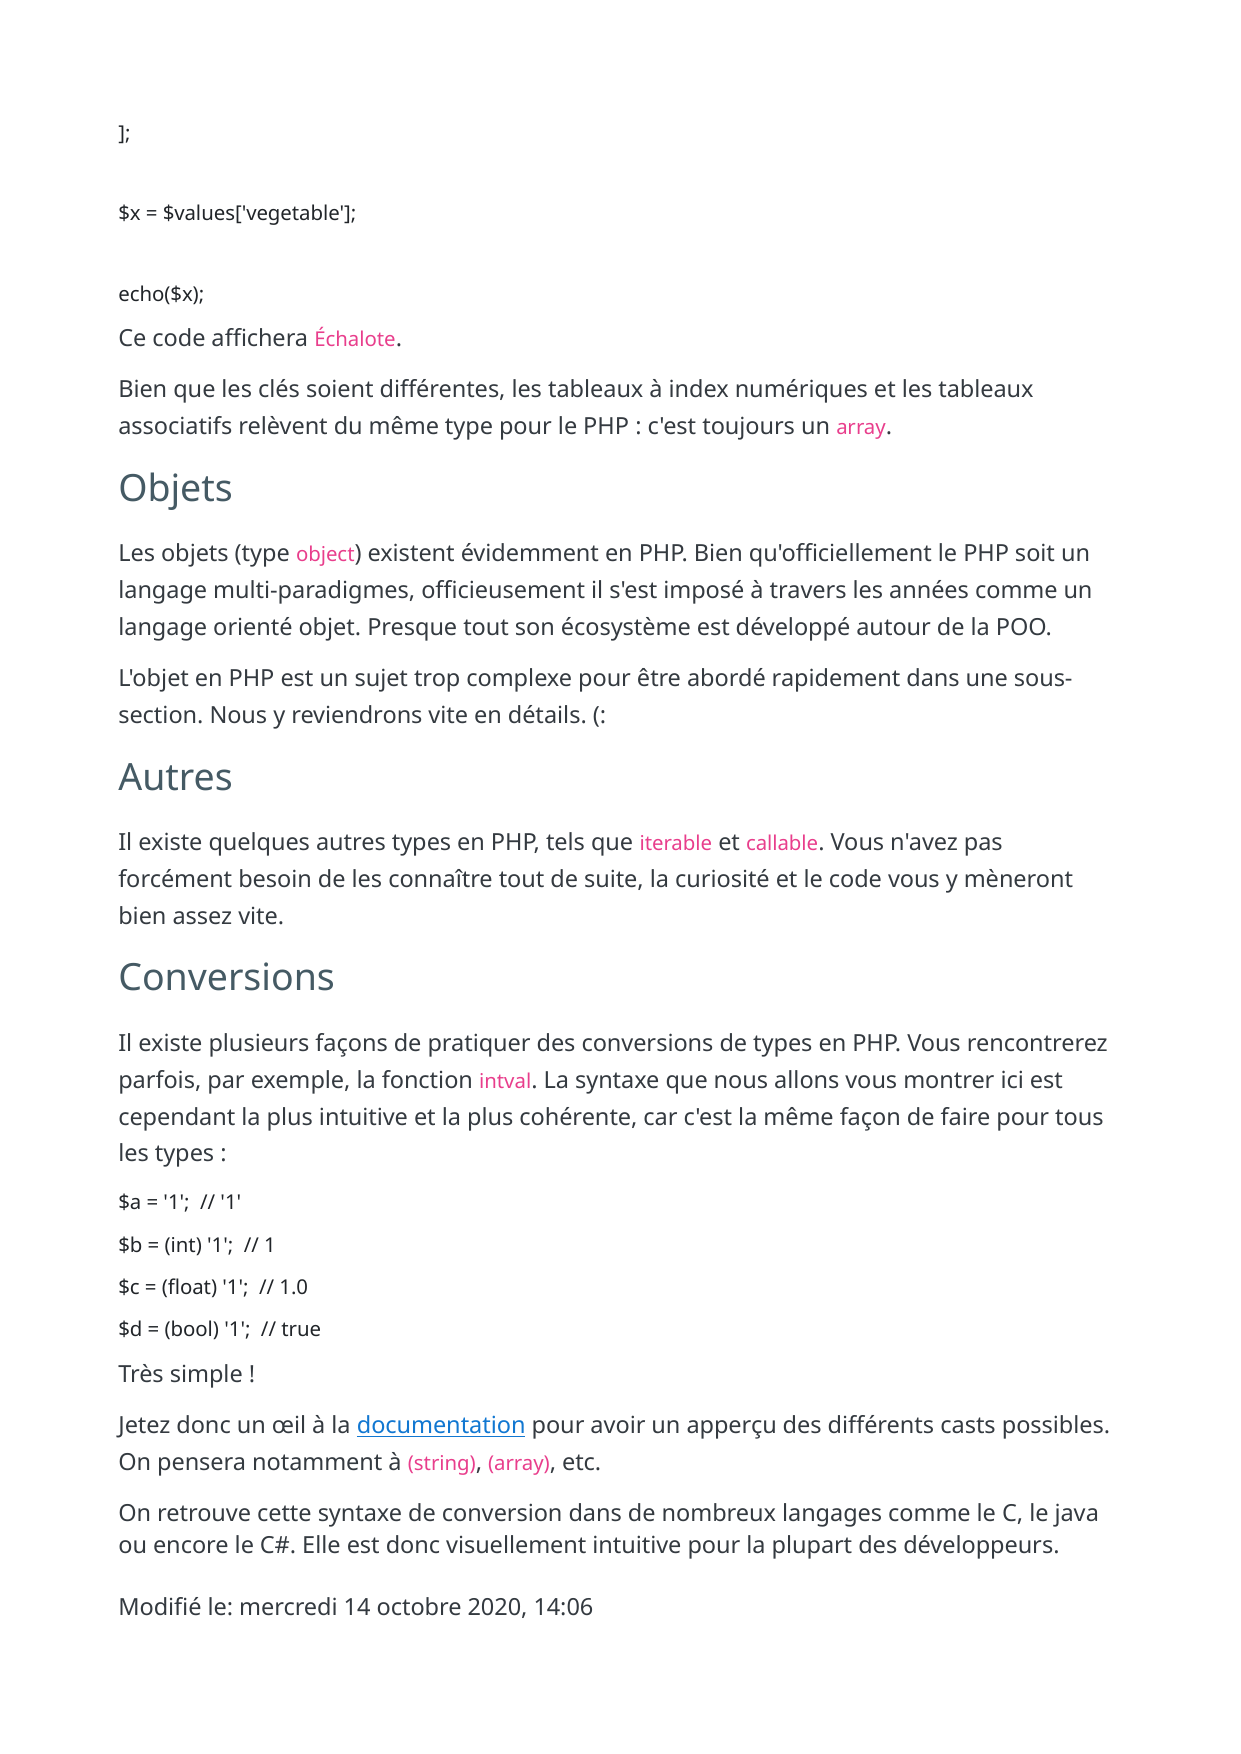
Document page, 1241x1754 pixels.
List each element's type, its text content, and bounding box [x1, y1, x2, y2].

text $a = '1'; // '1' [118, 1188, 1122, 1216]
subtitle Autres [118, 750, 1122, 801]
text Jetez donc un œil à la documentation pour avoir un apperçu des différents casts possibles. On pensera notamment à (string), (array), etc. [118, 1408, 1122, 1477]
text $d = (bool) '1'; // true [118, 1315, 1122, 1343]
text Ce code affichera Échalote. [118, 321, 1122, 353]
text Très simple ! [118, 1357, 1122, 1389]
text echo($x); [118, 279, 1122, 307]
text Bien que les clés soient différentes, les tableaux à index numériques et les tableaux associatifs relèvent du même type pour le PHP : c'est toujours un array. [118, 373, 1122, 442]
text Les objets (type object) existent évidemment en PHP. Bien qu'officiellement le PHP soit un langage multi-paradigmes, officieusement il s'est imposé à travers les années comme un langage orienté objet. Presque tout son écosystème est développé autour de la POO. [118, 537, 1122, 642]
text $b = (int) '1'; // 1 [118, 1230, 1122, 1258]
text $x = $values['vegetable']; [118, 199, 1122, 226]
text On retrouve cette syntaxe de conversion dans de nombreux langages comme le C, le java ou encore le C#. Elle est donc visuellement intuitive pour la plupart des développeurs. [118, 1497, 1122, 1561]
text $c = (float) '1'; // 1.0 [118, 1273, 1122, 1300]
subtitle Objets [118, 461, 1122, 512]
text Modifié le: mercredi 14 octobre 2020, 14:06 [118, 1590, 1122, 1622]
text Il existe quelques autres types en PHP, tels que iterable et callable. Vous n'avez pas forcément besoin de les connaître tout de suite, la curiosité et le code vous y mèneront bien assez vite. [118, 826, 1122, 931]
text ]; [118, 118, 1122, 146]
text L'objet en PHP est un sujet trop complexe pour être abordé rapidement dans une sous-section. Nous y reviendrons vite en détails. (: [118, 662, 1122, 730]
subtitle Conversions [118, 951, 1122, 1002]
text Il existe plusieurs façons de pratiquer des conversions de types en PHP. Vous rencontrerez parfois, par exemple, la fonction intval. La syntaxe que nous allons vous montrer ici est cependant la plus intuitive et la plus cohérente, car c'est la même façon de faire pour tous les types : [118, 1026, 1122, 1169]
